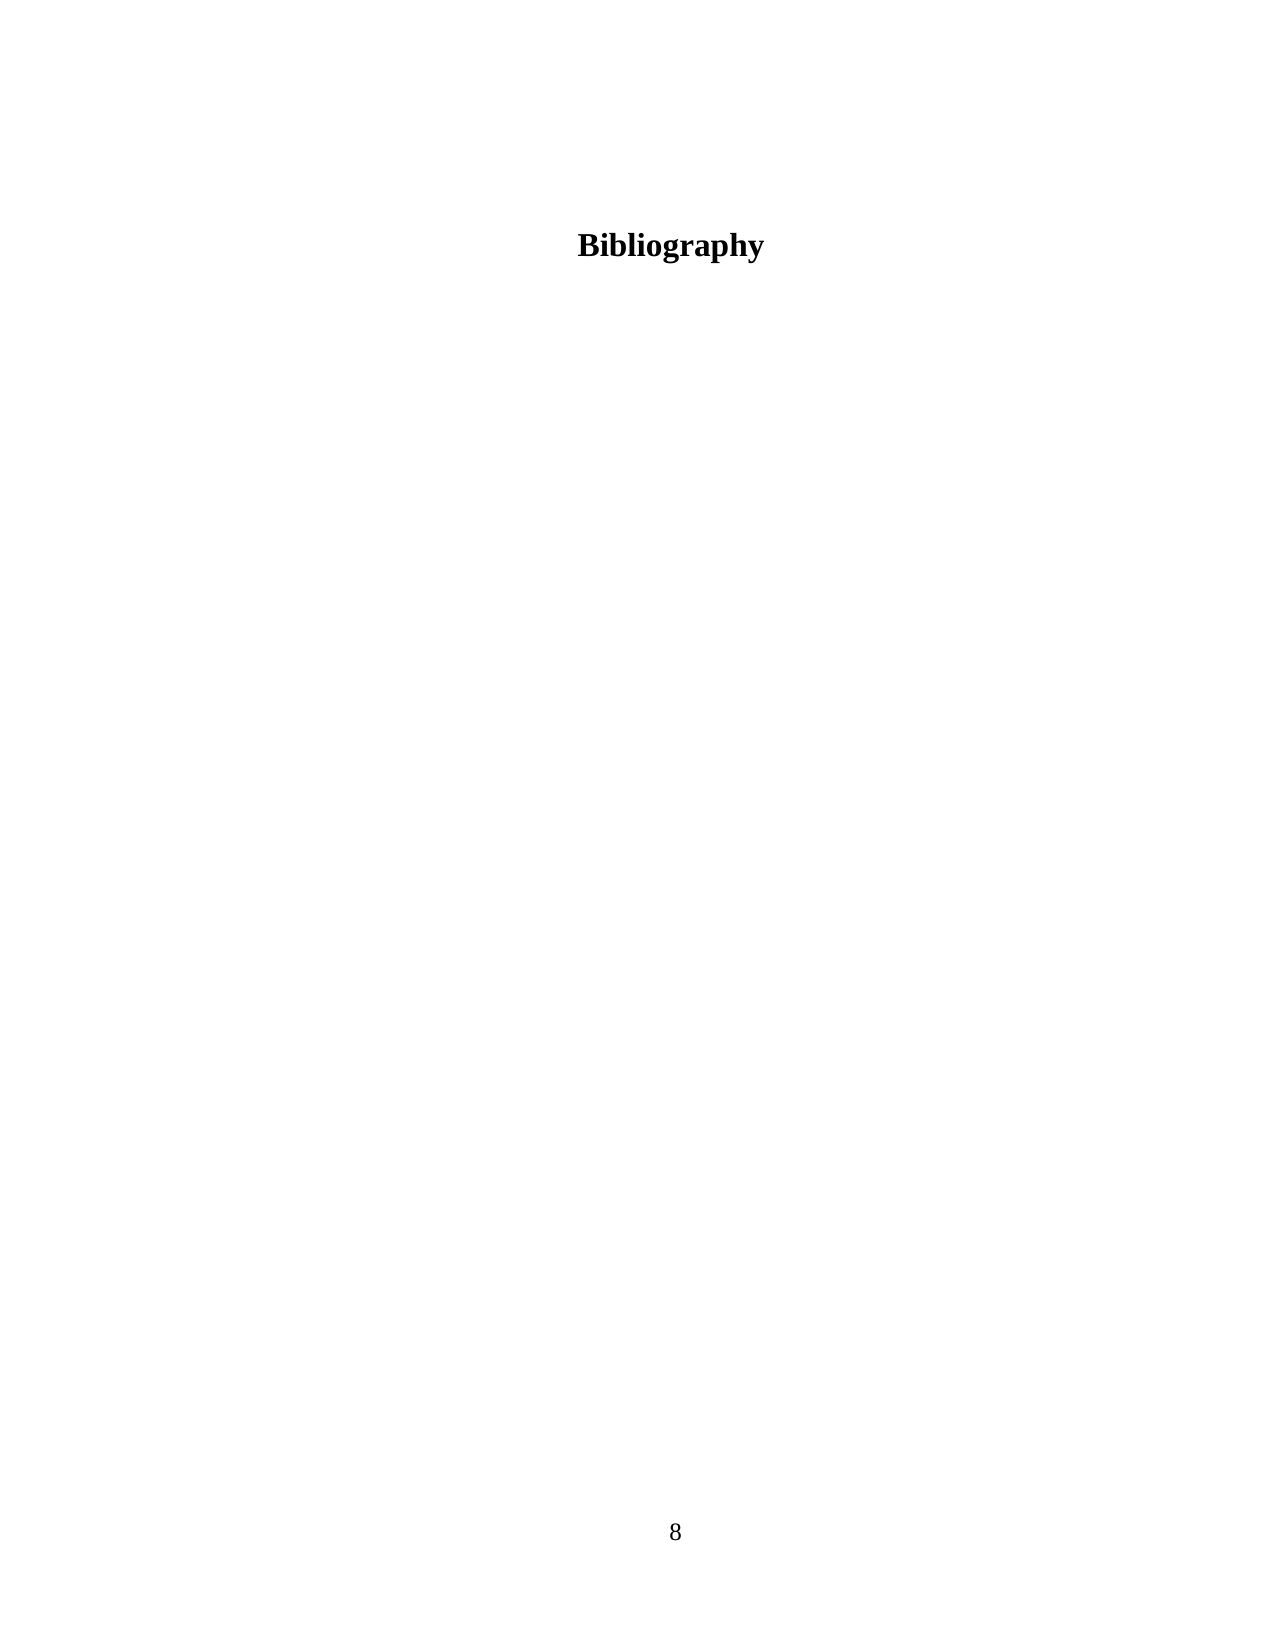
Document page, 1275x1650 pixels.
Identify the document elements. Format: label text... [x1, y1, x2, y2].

subtitle Bibliography [225, 225, 1117, 264]
